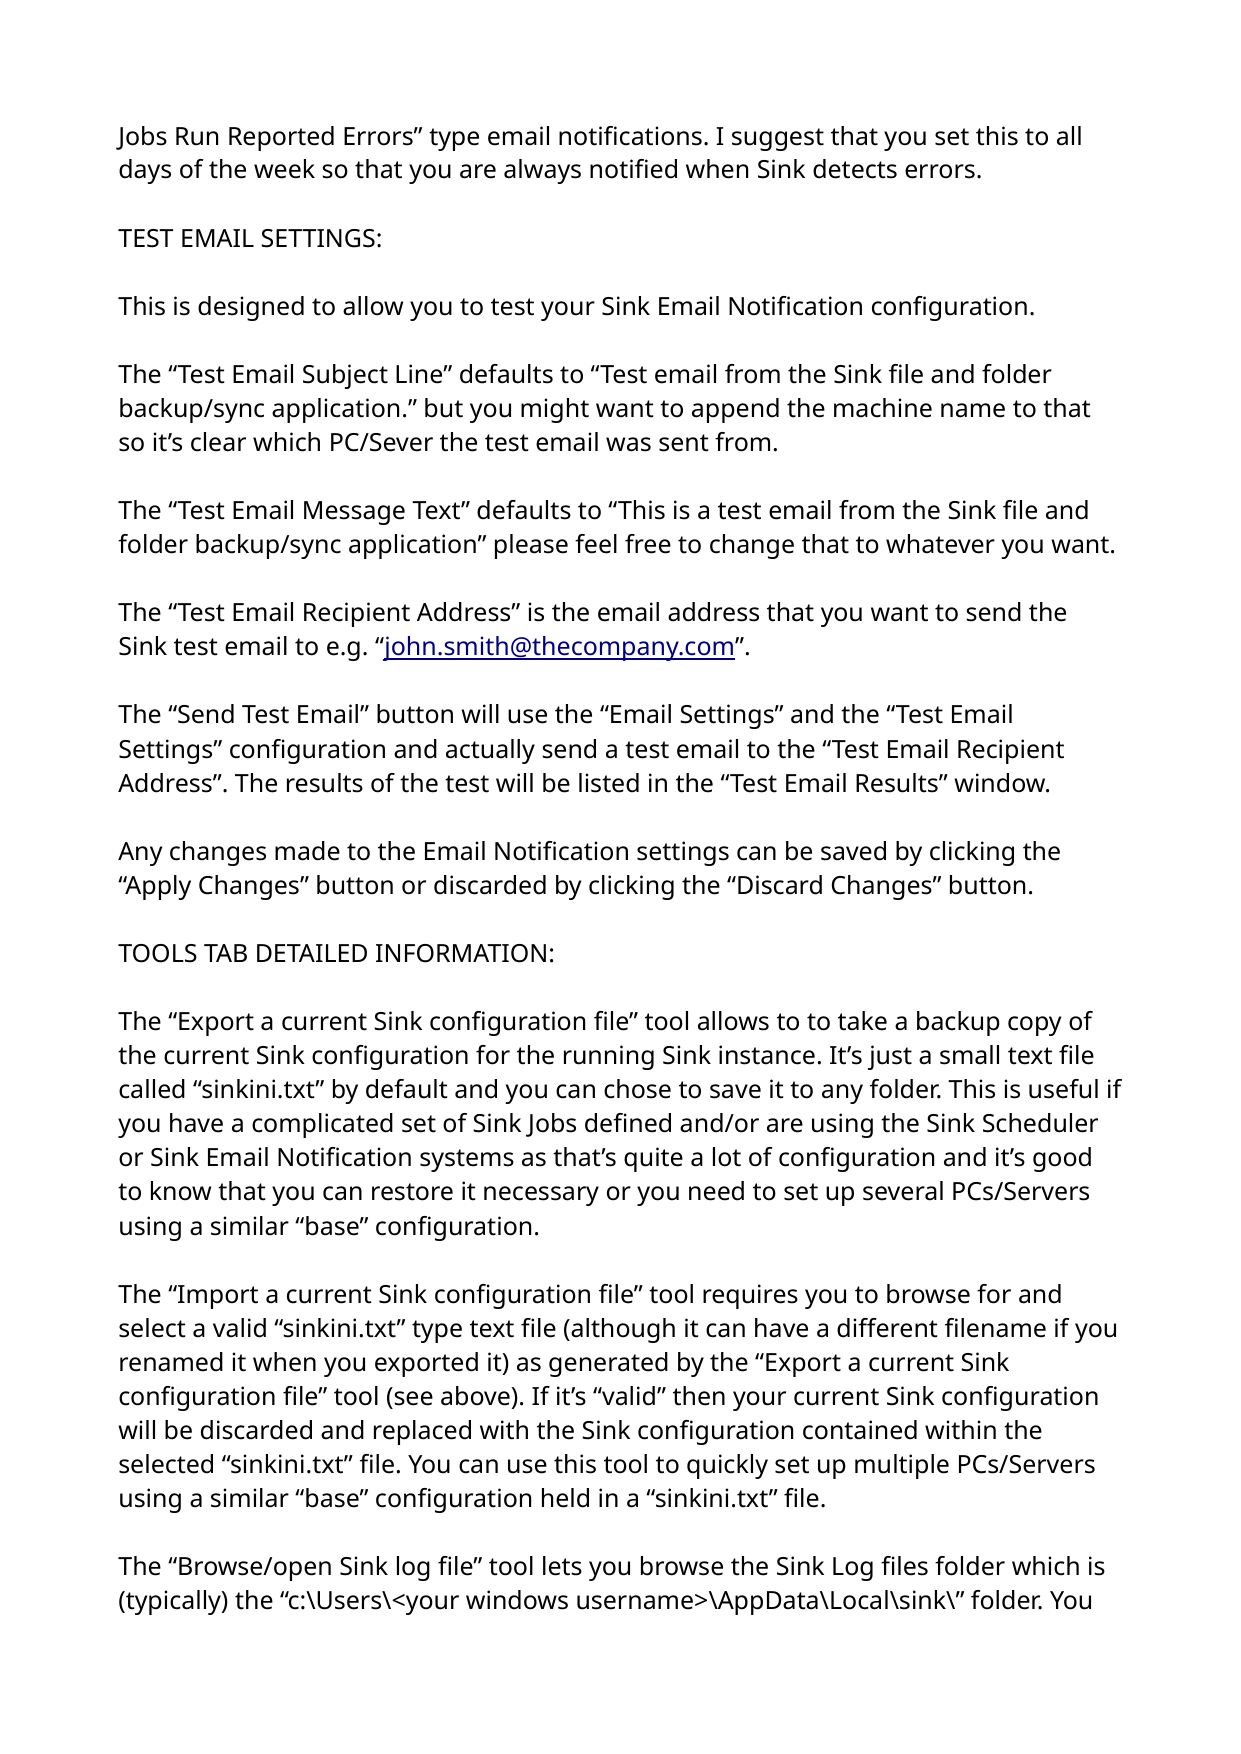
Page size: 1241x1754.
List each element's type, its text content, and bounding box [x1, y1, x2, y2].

text The “Test Email Recipient Address” is the email address that you want to send the Sink test email to e.g. “john.smith@thecompany.com”. [118, 595, 1122, 663]
text The “Browse/open Sink log file” tool lets you browse the Sink Log files folder which is (typically) the “c:\Users\<your windows username>\AppData\Local\sink\” folder. You [118, 1549, 1122, 1617]
text TEST EMAIL SETTINGS: [118, 220, 1122, 254]
text The “Test Email Message Text” defaults to “This is a test email from the Sink file and folder backup/sync application” please feel free to change that to whatever you want. [118, 493, 1122, 561]
text The “Send Test Email” button will use the “Email Settings” and the “Test Email Settings” configuration and actually send a test email to the “Test Email Recipient Address”. The results of the test will be listed in the “Test Email Results” window. [118, 697, 1122, 799]
text TOOLS TAB DETAILED INFORMATION: [118, 936, 1122, 970]
text The “Export a current Sink configuration file” tool allows to to take a backup copy of the current Sink configuration for the running Sink instance. It’s just a small text file called “sinkini.txt” by default and you can chose to save it to any folder. This is useful if you have a complicated set of Sink Jobs defined and/or are using the Sink Scheduler or Sink Email Notification systems as that’s quite a lot of configuration and it’s good to know that you can restore it necessary or you need to set up several PCs/Servers using a similar “base” configuration. [118, 1004, 1122, 1242]
text Jobs Run Reported Errors” type email notifications. I suggest that you set this to all days of the week so that you are always notified when Sink detects errors. [118, 118, 1122, 186]
text This is designed to allow you to test your Sink Email Notification configuration. [118, 288, 1122, 322]
text Any changes made to the Email Notification settings can be saved by clicking the “Apply Changes” button or discarded by clicking the “Discard Changes” button. [118, 833, 1122, 902]
text The “Import a current Sink configuration file” tool requires you to browse for and select a valid “sinkini.txt” type text file (although it can have a different filename if you renamed it when you exported it) as generated by the “Export a current Sink configuration file” tool (see above). If it’s “valid” then your current Sink configuration will be discarded and replaced with the Sink configuration contained within the selected “sinkini.txt” file. You can use this tool to quickly set up multiple PCs/Servers using a similar “base” configuration held in a “sinkini.txt” file. [118, 1276, 1122, 1515]
text The “Test Email Subject Line” defaults to “Test email from the Sink file and folder backup/sync application.” but you might want to append the machine name to that so it’s clear which PC/Sever the test email was sent from. [118, 357, 1122, 459]
